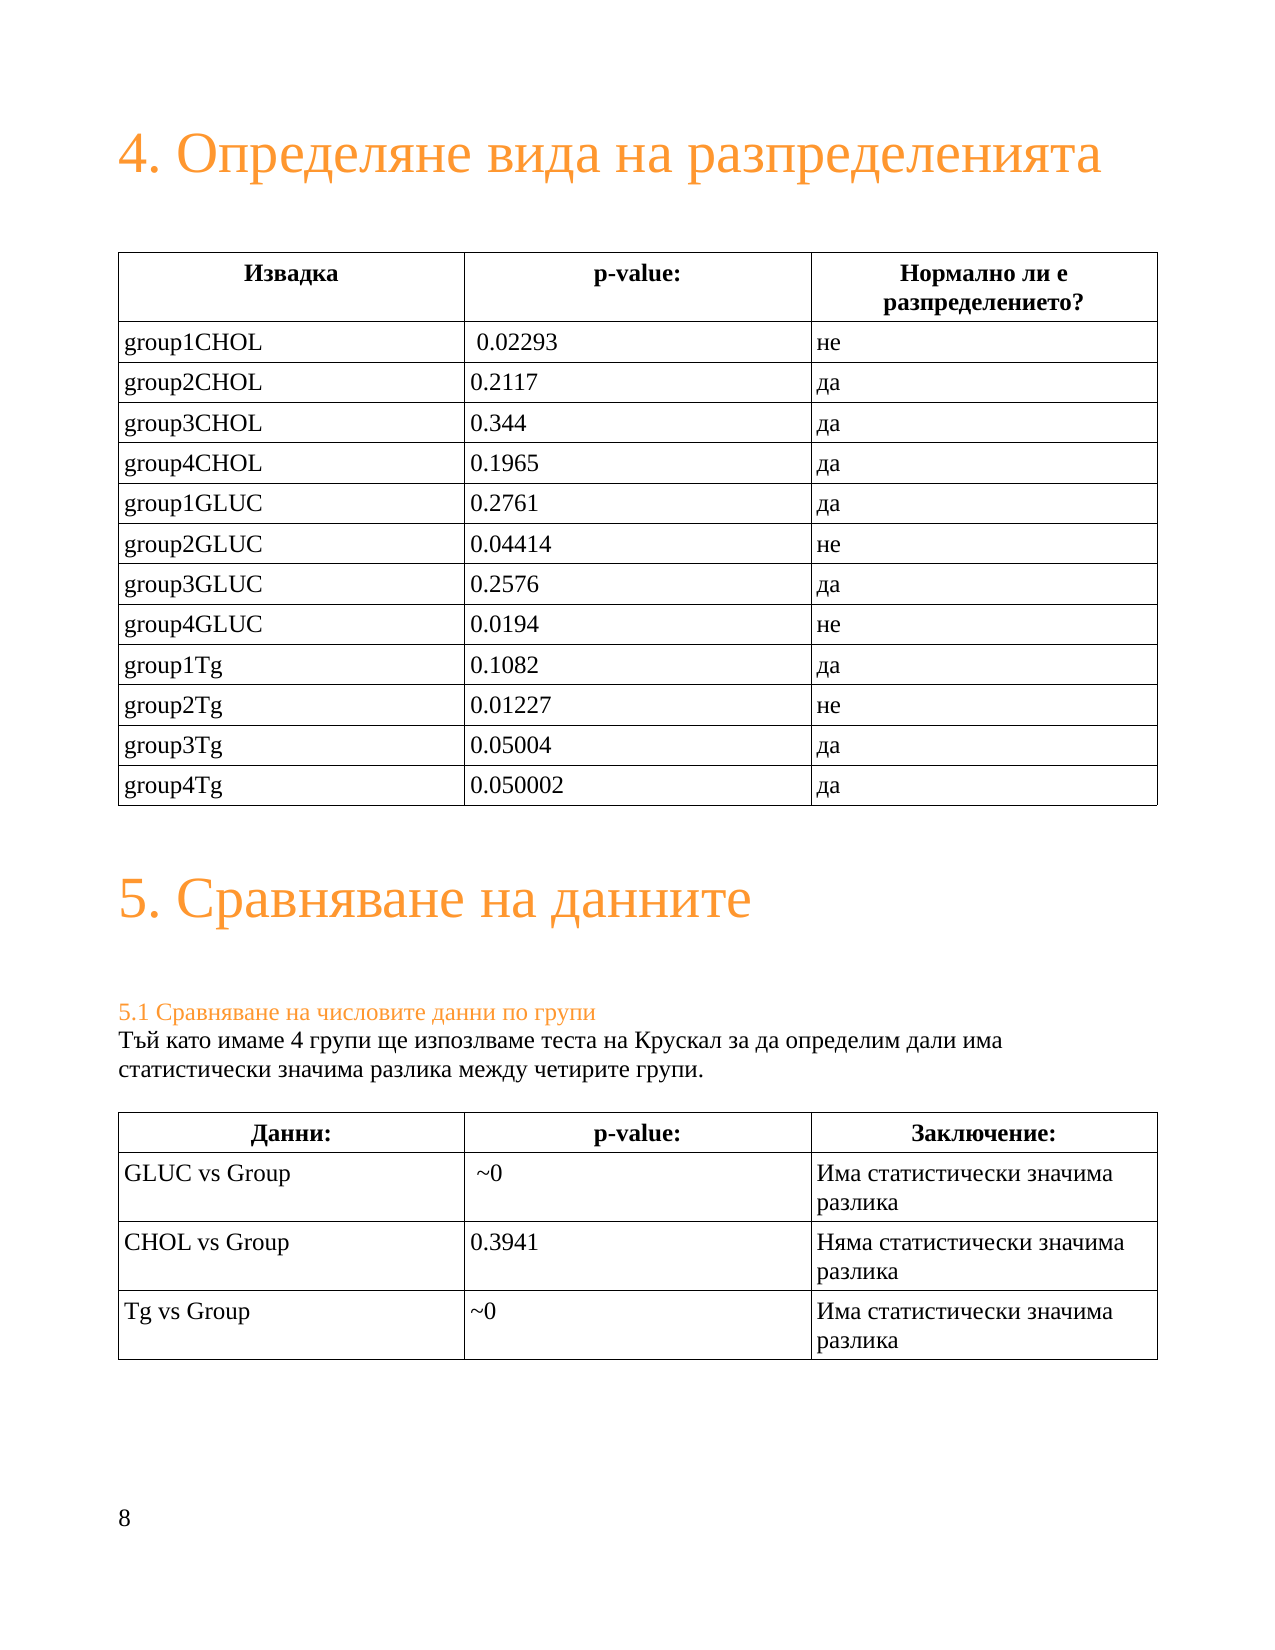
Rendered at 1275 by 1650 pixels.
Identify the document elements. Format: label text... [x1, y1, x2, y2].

table_cell Има статистически значима разлика [812, 1291, 1157, 1359]
table_header Заключение: [812, 1113, 1157, 1152]
table_cell ~0 [465, 1291, 811, 1359]
table_cell ~0 [465, 1153, 811, 1221]
text 5. Сравняване на данните [118, 863, 1157, 930]
table_cell да [812, 766, 1157, 805]
table_cell group3CHOL [119, 403, 464, 442]
table_cell Има статистически значима разлика [812, 1153, 1157, 1221]
table_cell не [812, 605, 1157, 644]
table_cell да [812, 564, 1157, 603]
table_cell да [812, 363, 1157, 402]
text Тъй като имаме 4 групи ще изпозлваме теста на Крускал за да определим дали има статистически значима разлика между четирите групи. [118, 1026, 1157, 1083]
table_cell CHOL vs Group [119, 1222, 464, 1290]
table_cell 0.01227 [465, 685, 811, 724]
table_cell group4GLUC [119, 605, 464, 644]
table_cell group1Tg [119, 645, 464, 684]
table_cell 0.344 [465, 403, 811, 442]
table_cell group3GLUC [119, 564, 464, 603]
table_cell 0.1965 [465, 443, 811, 483]
table_cell 0.2761 [465, 484, 811, 523]
table_header Извадка [119, 253, 464, 321]
table_cell Tg vs Group [119, 1291, 464, 1359]
table_cell 0.04414 [465, 524, 811, 563]
table_header p-value: [465, 253, 811, 321]
table_cell Няма статистически значима разлика [812, 1222, 1157, 1290]
table_cell group4Tg [119, 766, 464, 805]
table_cell GLUC vs Group [119, 1153, 464, 1221]
table_cell 0.1082 [465, 645, 811, 684]
table_cell group3Tg [119, 726, 464, 765]
table_cell да [812, 645, 1157, 684]
text 4. Определяне вида на разпределенията [118, 118, 1157, 185]
text 5.1 Сравняване на числовите данни по групи [118, 997, 1157, 1026]
table_cell group2CHOL [119, 363, 464, 402]
table_cell group2GLUC [119, 524, 464, 563]
table_cell 0.2117 [465, 363, 811, 402]
table_cell group1CHOL [119, 322, 464, 362]
table_cell да [812, 484, 1157, 523]
table_cell 0.2576 [465, 564, 811, 603]
table_header Данни: [119, 1113, 464, 1152]
table_cell group4CHOL [119, 443, 464, 483]
table_header p-value: [465, 1113, 811, 1152]
table_cell 0.0194 [465, 605, 811, 644]
table_cell 0.050002 [465, 766, 811, 805]
table_cell 0.02293 [465, 322, 811, 362]
table_cell не [812, 685, 1157, 724]
table_cell group2Tg [119, 685, 464, 724]
table_cell 0.05004 [465, 726, 811, 765]
table_cell да [812, 443, 1157, 483]
table_cell не [812, 524, 1157, 563]
table_cell 0.3941 [465, 1222, 811, 1290]
table_header Нормално ли е разпределението? [812, 253, 1157, 321]
table_cell group1GLUC [119, 484, 464, 523]
table_cell да [812, 726, 1157, 765]
table_cell не [812, 322, 1157, 362]
table_cell да [812, 403, 1157, 442]
